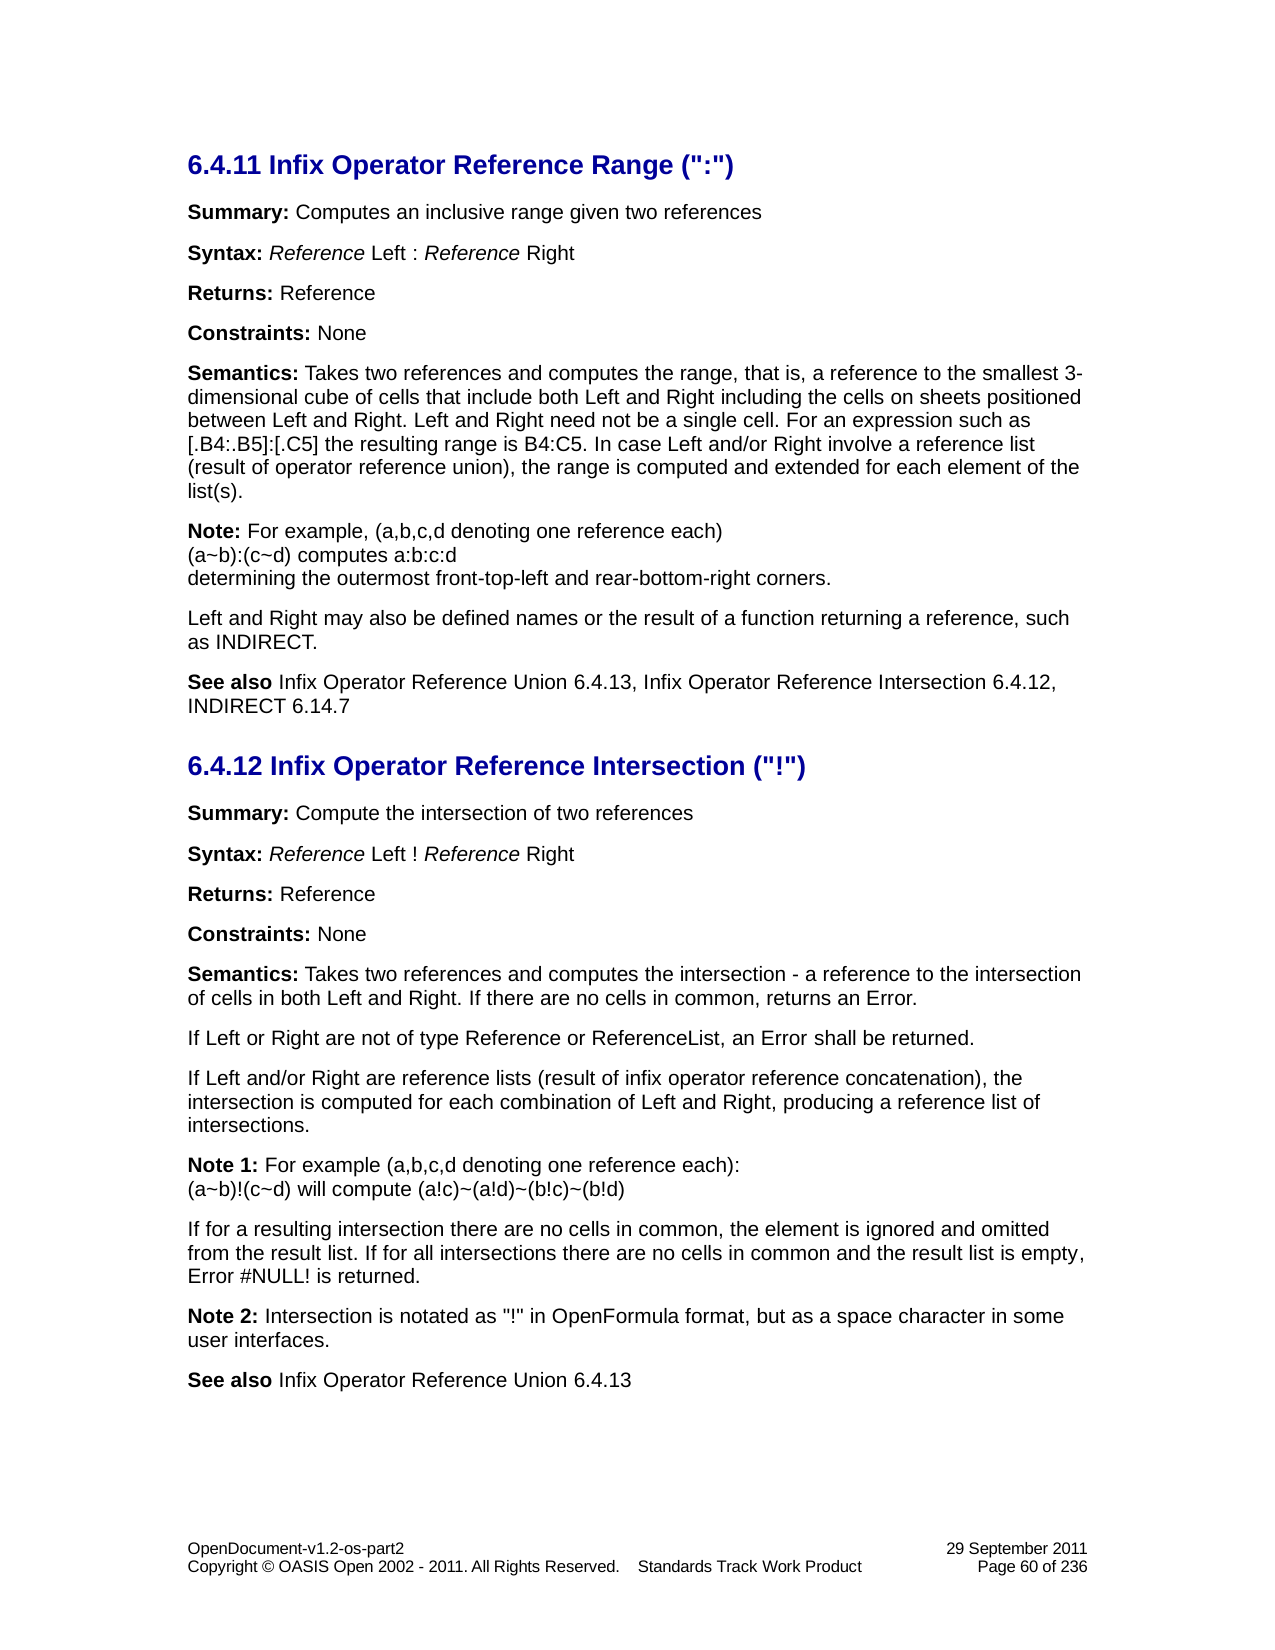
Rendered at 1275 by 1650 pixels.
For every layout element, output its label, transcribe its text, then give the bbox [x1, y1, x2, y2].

text Returns: Reference [187, 281, 1088, 305]
text Note 1: For example (a,b,c,d denoting one reference each): (a~b)!(c~d) will compute (a!c)~(a!d)~(b!c)~(b!d) [187, 1154, 1088, 1201]
text Constraints: None [187, 321, 1088, 345]
text Semantics: Takes two references and computes the range, that is, a reference to the smallest 3-dimensional cube of cells that include both Left and Right including the cells on sheets positioned between Left and Right. Left and Right need not be a single cell. For an expression such as [.B4:.B5]:[.C5] the resulting range is B4:C5. In case Left and/or Right involve a reference list (result of operator reference union), the range is computed and extended for each element of the list(s). [187, 362, 1088, 503]
text Summary: Compute the intersection of two references [187, 802, 1088, 825]
text Syntax: Reference Left ! Reference Right [187, 842, 1088, 866]
text If for a resulting intersection there are no cells in common, the element is ignored and omitted from the result list. If for all intersections there are no cells in common and the result list is empty, Error #NULL! is returned. [187, 1218, 1088, 1288]
text Left and Right may also be defined names or the result of a function returning a reference, such as INDIRECT. [187, 607, 1088, 654]
text Semantics: Takes two references and computes the intersection - a reference to the intersection of cells in both Left and Right. If there are no cells in common, returns an Error. [187, 963, 1088, 1010]
subtitle Infix Operator Reference Range (":") [187, 150, 1088, 180]
subtitle Infix Operator Reference Intersection ("!") [187, 751, 1088, 781]
text Summary: Computes an inclusive range given two references [187, 201, 1088, 224]
text Syntax: Reference Left : Reference Right [187, 241, 1088, 264]
text Note: For example, (a,b,c,d denoting one reference each) (a~b):(c~d) computes a:b:c:d determining the outermost front-top-left and rear-bottom-right corners. [187, 519, 1088, 590]
text Note 2: Intersection is notated as "!" in OpenFormula format, but as a space character in some user interfaces. [187, 1305, 1088, 1352]
text See also Infix Operator Reference Union 6.4.13, Infix Operator Reference Intersection 6.4.12, INDIRECT 6.14.7 [187, 671, 1088, 718]
text If Left and/or Right are reference lists (result of infix operator reference concatenation), the intersection is computed for each combination of Left and Right, producing a reference list of intersections. [187, 1067, 1088, 1137]
text If Left or Right are not of type Reference or ReferenceList, an Error shall be returned. [187, 1026, 1088, 1050]
text Constraints: None [187, 922, 1088, 946]
text See also Infix Operator Reference Union 6.4.13 [187, 1369, 1088, 1392]
text Returns: Reference [187, 882, 1088, 906]
